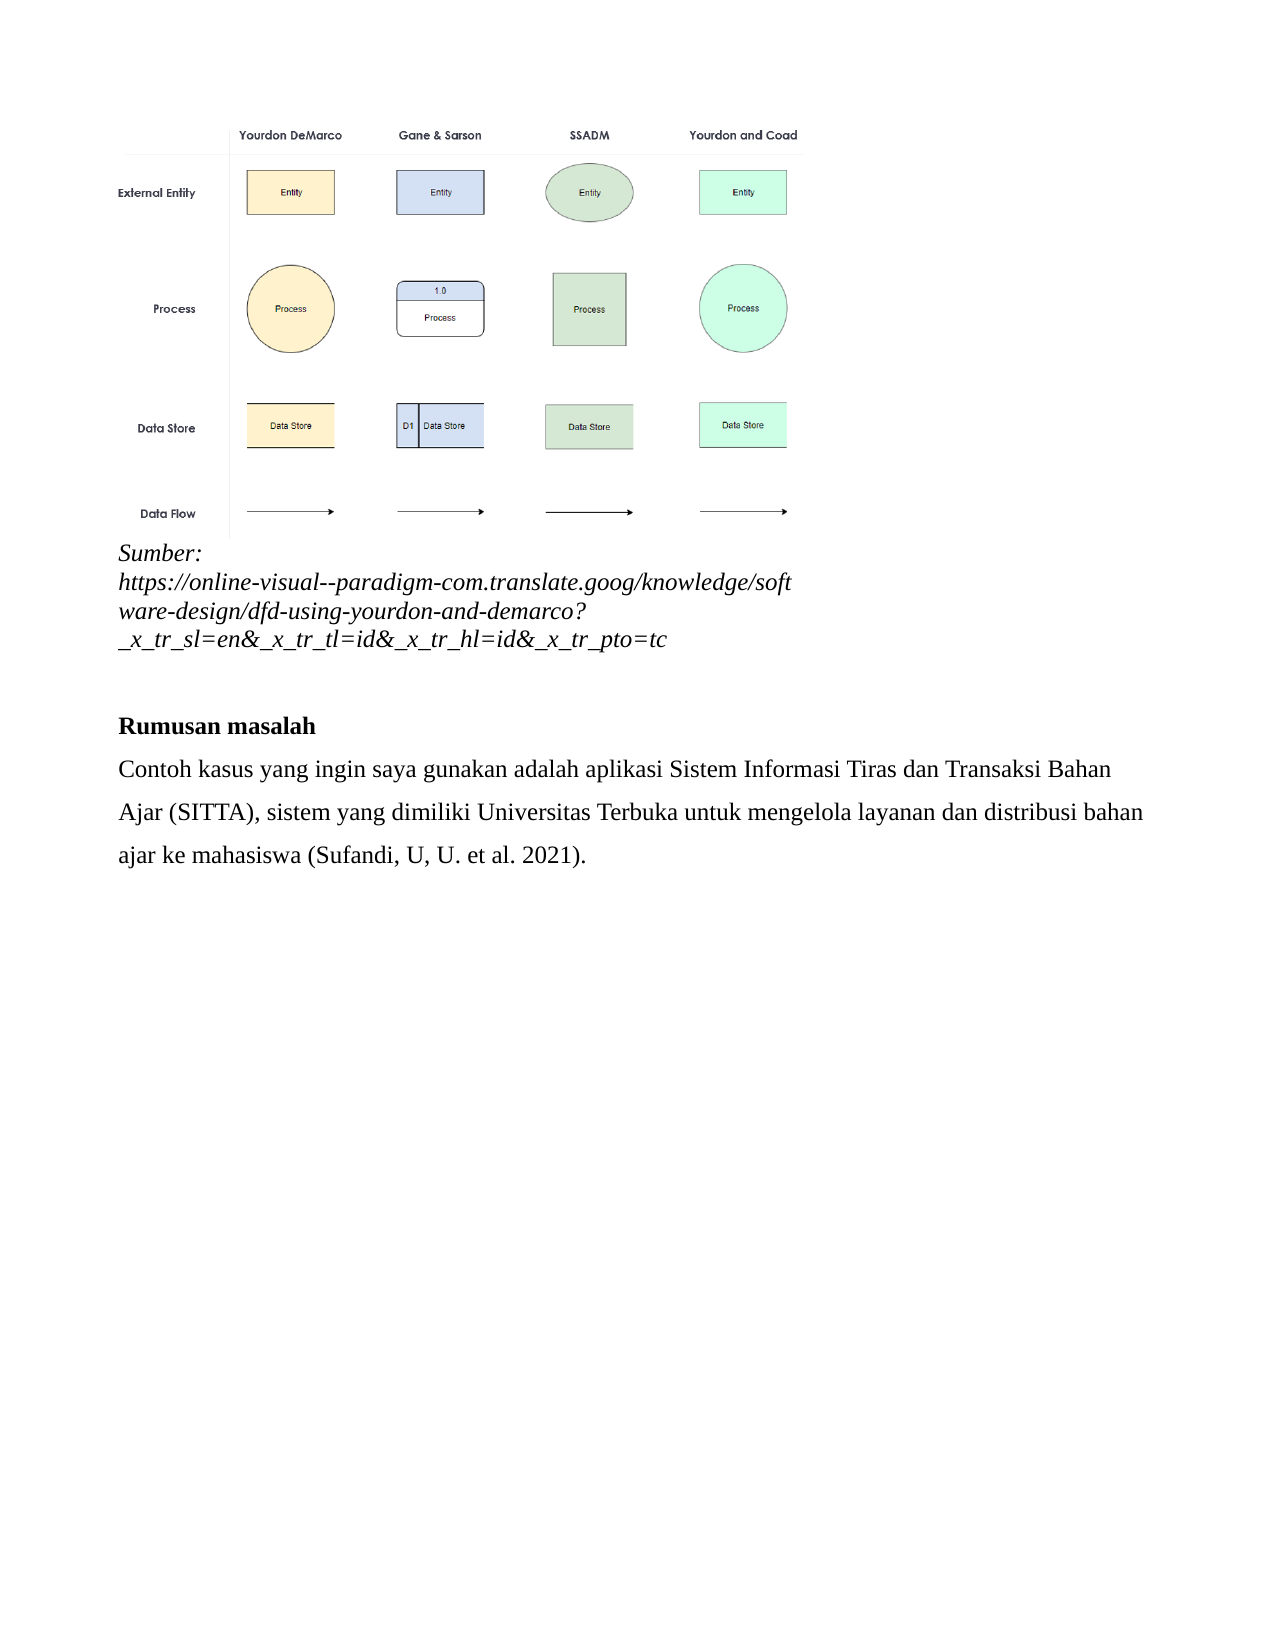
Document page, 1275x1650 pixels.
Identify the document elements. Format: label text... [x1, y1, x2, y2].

picture [118, 130, 805, 539]
text Rumusan masalah [118, 711, 1157, 739]
text Sumber: https://online-visual--paradigm-com.translate.goog/knowledge/software-design/dfd-using-yourdon-and-demarco?_x_tr_sl=en&_x_tr_tl=id&_x_tr_hl=id&_x_tr_pto=tc [118, 539, 805, 653]
text Contoh kasus yang ingin saya gunakan adalah aplikasi Sistem Informasi Tiras dan Transaksi Bahan Ajar (SITTA), sistem yang dimiliki Universitas Terbuka untuk mengelola layanan dan distribusi bahan ajar ke mahasiswa (Sufandi, U, U. et al. 2021). [118, 754, 1157, 869]
